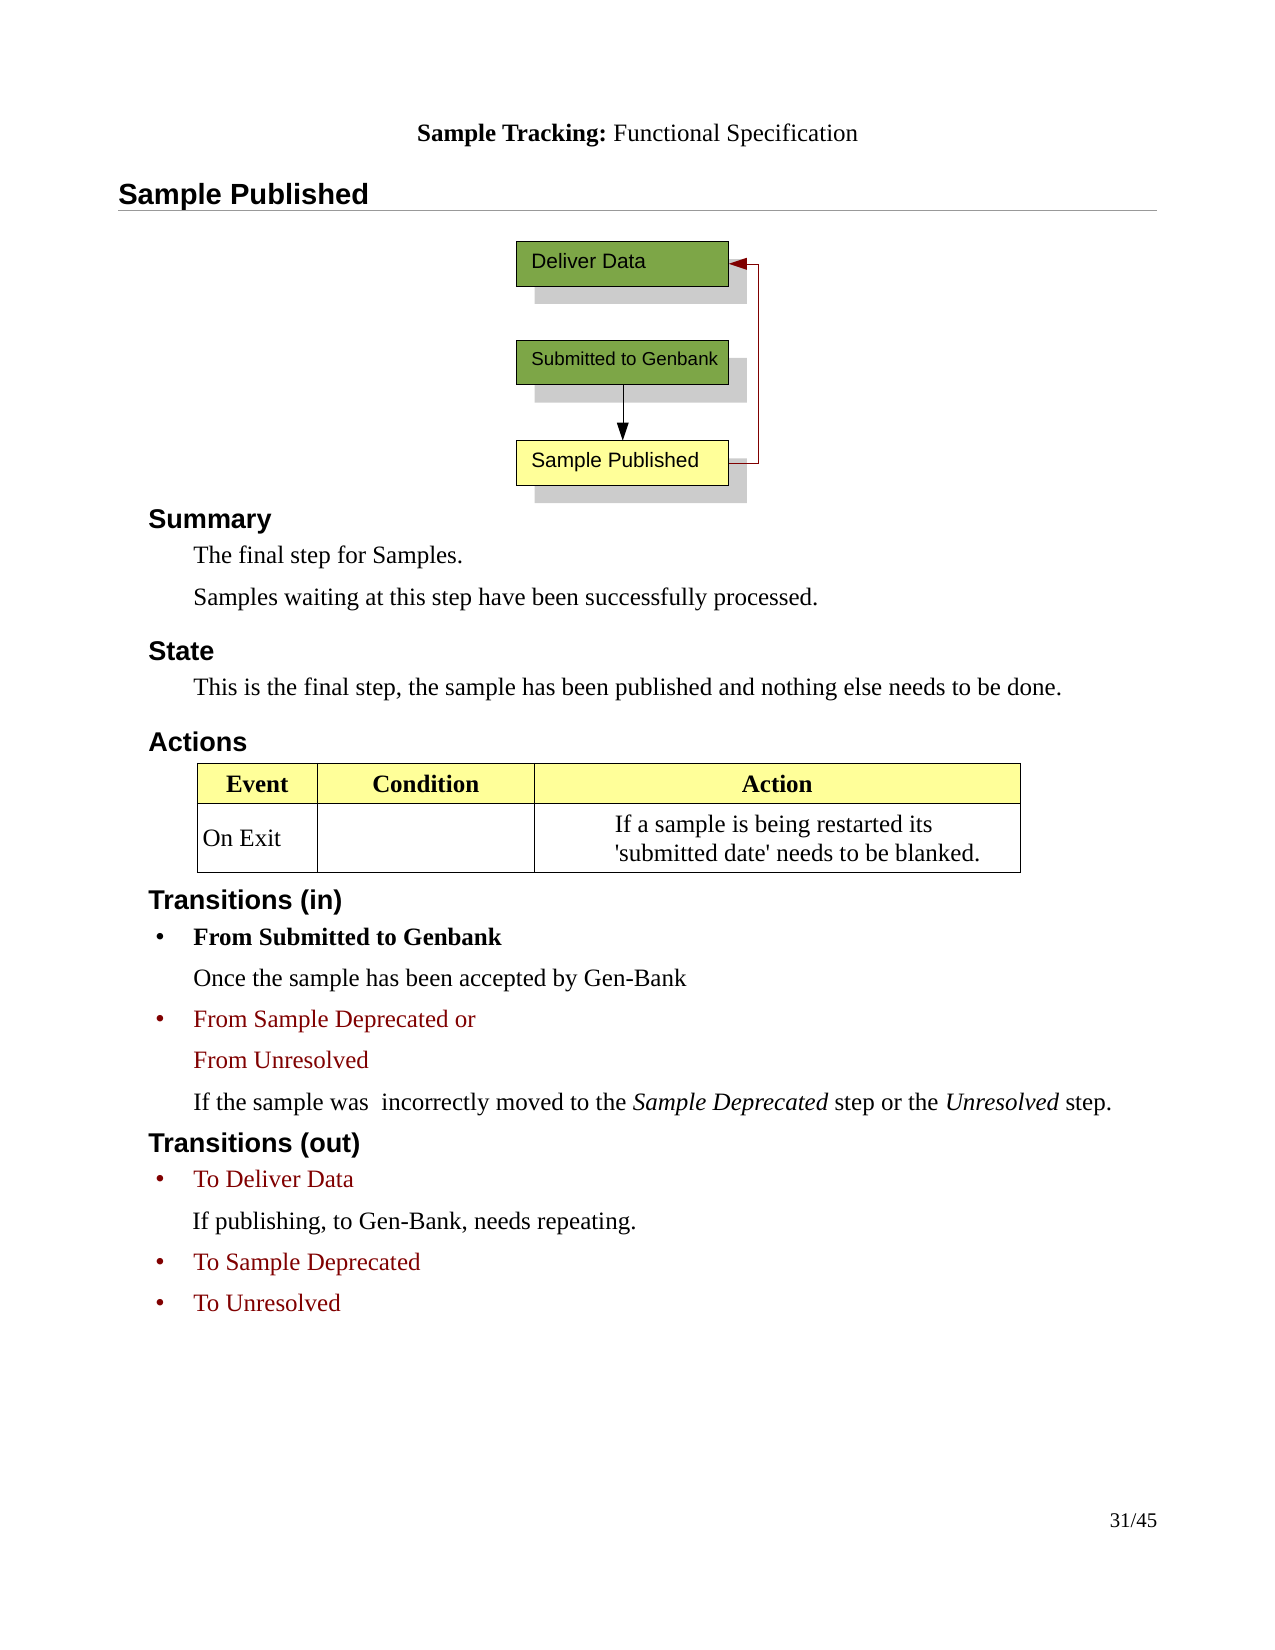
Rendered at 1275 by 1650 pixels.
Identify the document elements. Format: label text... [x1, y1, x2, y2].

table_cell On Exit [198, 804, 317, 872]
table_header Condition [318, 764, 534, 803]
table_header Event [198, 764, 317, 803]
list To Unresolved [156, 1288, 1157, 1317]
subtitle Summary [148, 235, 1157, 534]
subtitle Transitions (in) [148, 884, 1157, 916]
list Once the sample has been accepted by Gen-Bank [156, 963, 1157, 992]
list From Submitted to Genbank [156, 922, 1157, 950]
list From Sample Deprecated or [156, 1004, 1157, 1033]
list If the sample was incorrectly moved to the Sample Deprecated step or the Unresolved step. [156, 1087, 1157, 1115]
text The final step for Samples. [193, 541, 1157, 569]
text This is the final step, the sample has been published and nothing else needs to be done. [193, 672, 1157, 701]
table_cell [318, 804, 534, 872]
list To Sample Deprecated [156, 1247, 1157, 1276]
subtitle Transitions (out) [148, 1127, 1157, 1158]
list To Deliver Data [156, 1164, 1157, 1193]
text If publishing, to Gen-Bank, needs repeating. [192, 1206, 1157, 1234]
table_cell If a sample is being restarted its 'submitted date' needs to be blanked. [535, 804, 1020, 872]
list From Unresolved [156, 1045, 1157, 1074]
subtitle State [148, 635, 1157, 666]
subtitle Actions [148, 726, 1157, 757]
text Samples waiting at this step have been successfully processed. [193, 582, 1157, 611]
table_header Action [535, 764, 1020, 803]
subtitle Sample Published [118, 177, 1157, 210]
